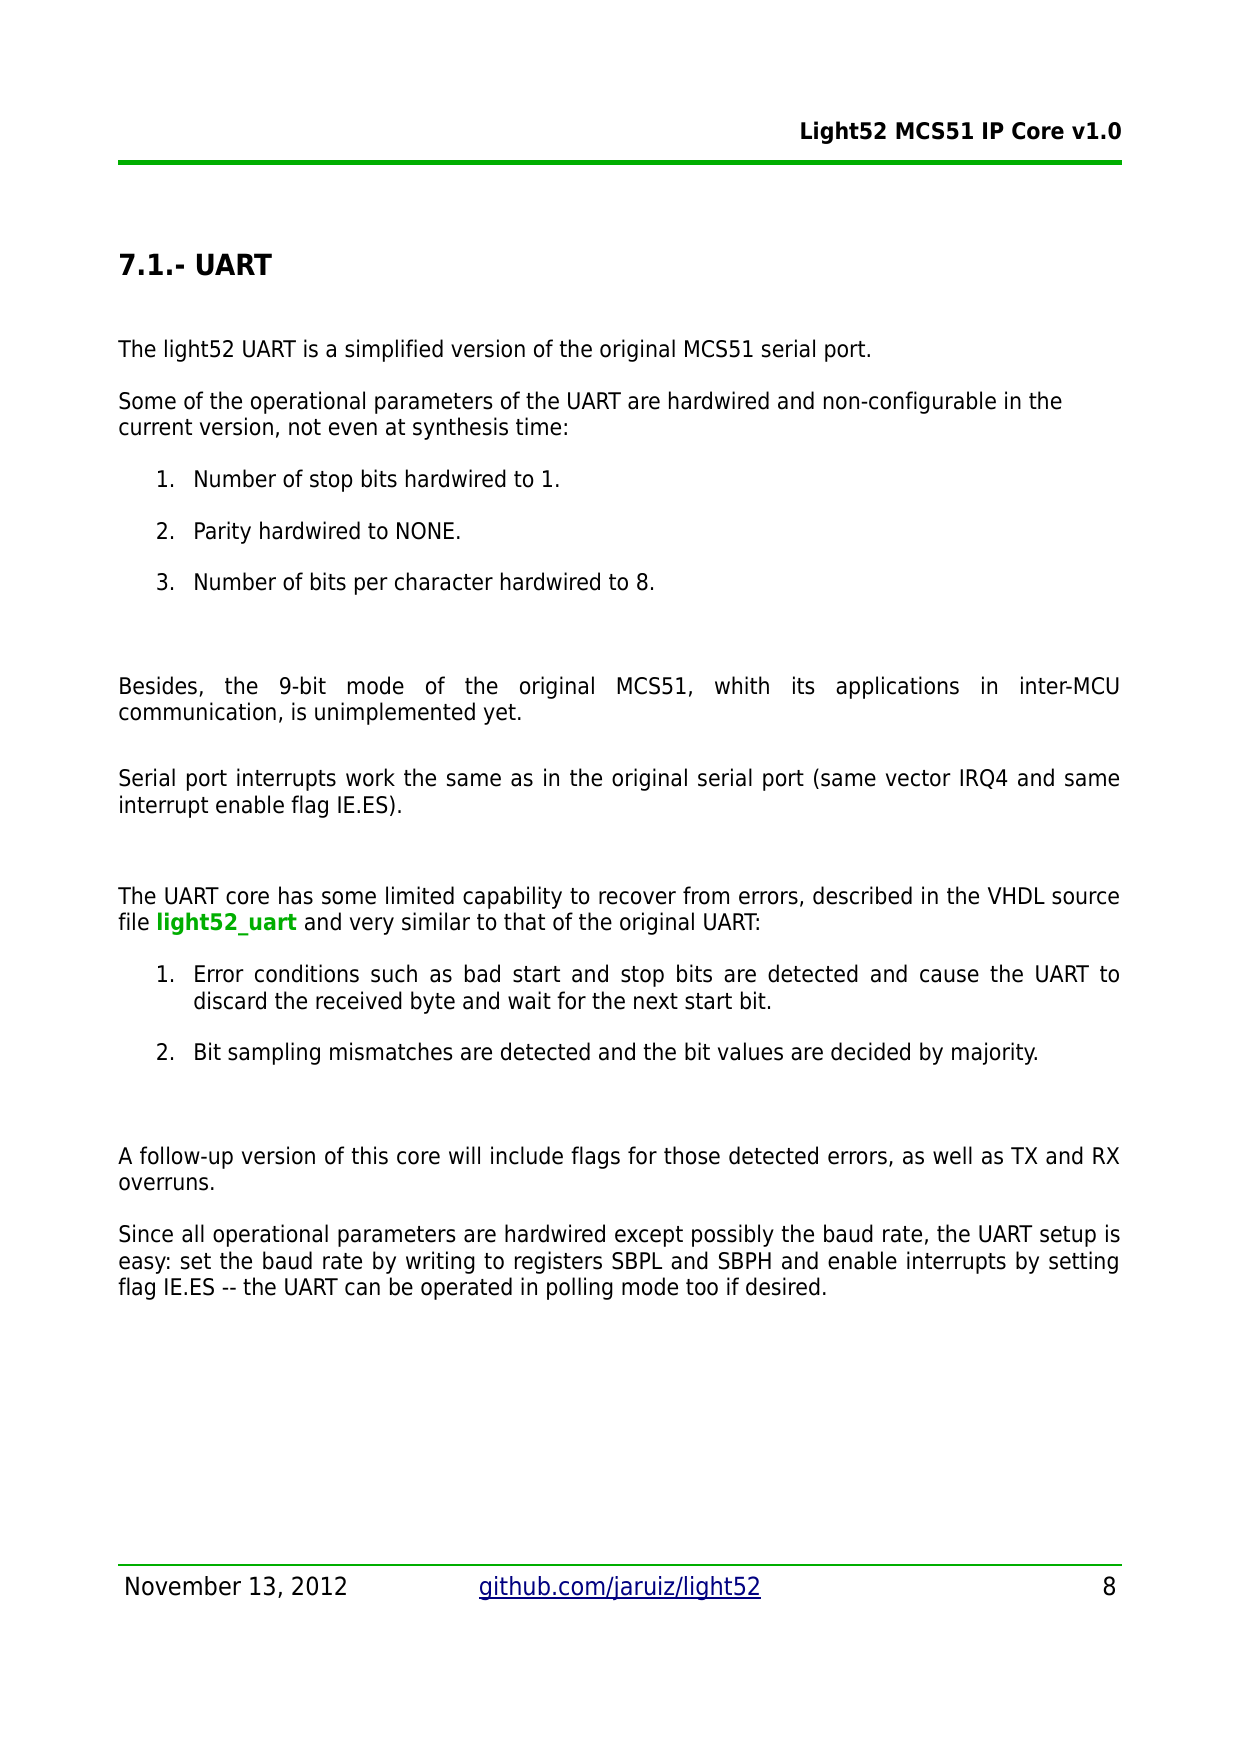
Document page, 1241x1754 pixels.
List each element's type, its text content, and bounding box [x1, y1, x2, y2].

subtitle 7.1.- UART [118, 248, 1122, 282]
list Error conditions such as bad start and stop bits are detected and cause the UART to discard the received byte and wait for the next start bit. [156, 961, 1122, 1014]
text Serial port interrupts work the same as in the original serial port (same vector IRQ4 and same interrupt enable flag IE.ES). [118, 765, 1122, 819]
text The light52 UART is a simplified version of the original MCS51 serial port. [118, 336, 1122, 363]
text A follow-up version of this core will include flags for those detected errors, as well as TX and RX overruns. [118, 1143, 1122, 1196]
text The UART core has some limited capability to recover from errors, described in the VHDL source file light52_uart and very similar to that of the original UART: [118, 883, 1122, 936]
text Some of the operational parameters of the UART are hardwired and non-configurable in the current version, not even at synthesis time: [118, 388, 1122, 441]
text Besides, the 9-bit mode of the original MCS51, whith its applications in inter-MCU communication, is unimplemented yet. [118, 673, 1122, 726]
list Number of stop bits hardwired to 1. [156, 466, 1122, 493]
list Parity hardwired to NONE. [156, 518, 1122, 544]
list Bit sampling mismatches are detected and the bit values are decided by majority. [156, 1039, 1122, 1066]
list Number of bits per character hardwired to 8. [156, 569, 1122, 596]
text Since all operational parameters are hardwired except possibly the baud rate, the UART setup is easy: set the baud rate by writing to registers SBPL and SBPH and enable interrupts by setting flag IE.ES -- the UART can be operated in polling mode too if desired. [118, 1221, 1122, 1301]
